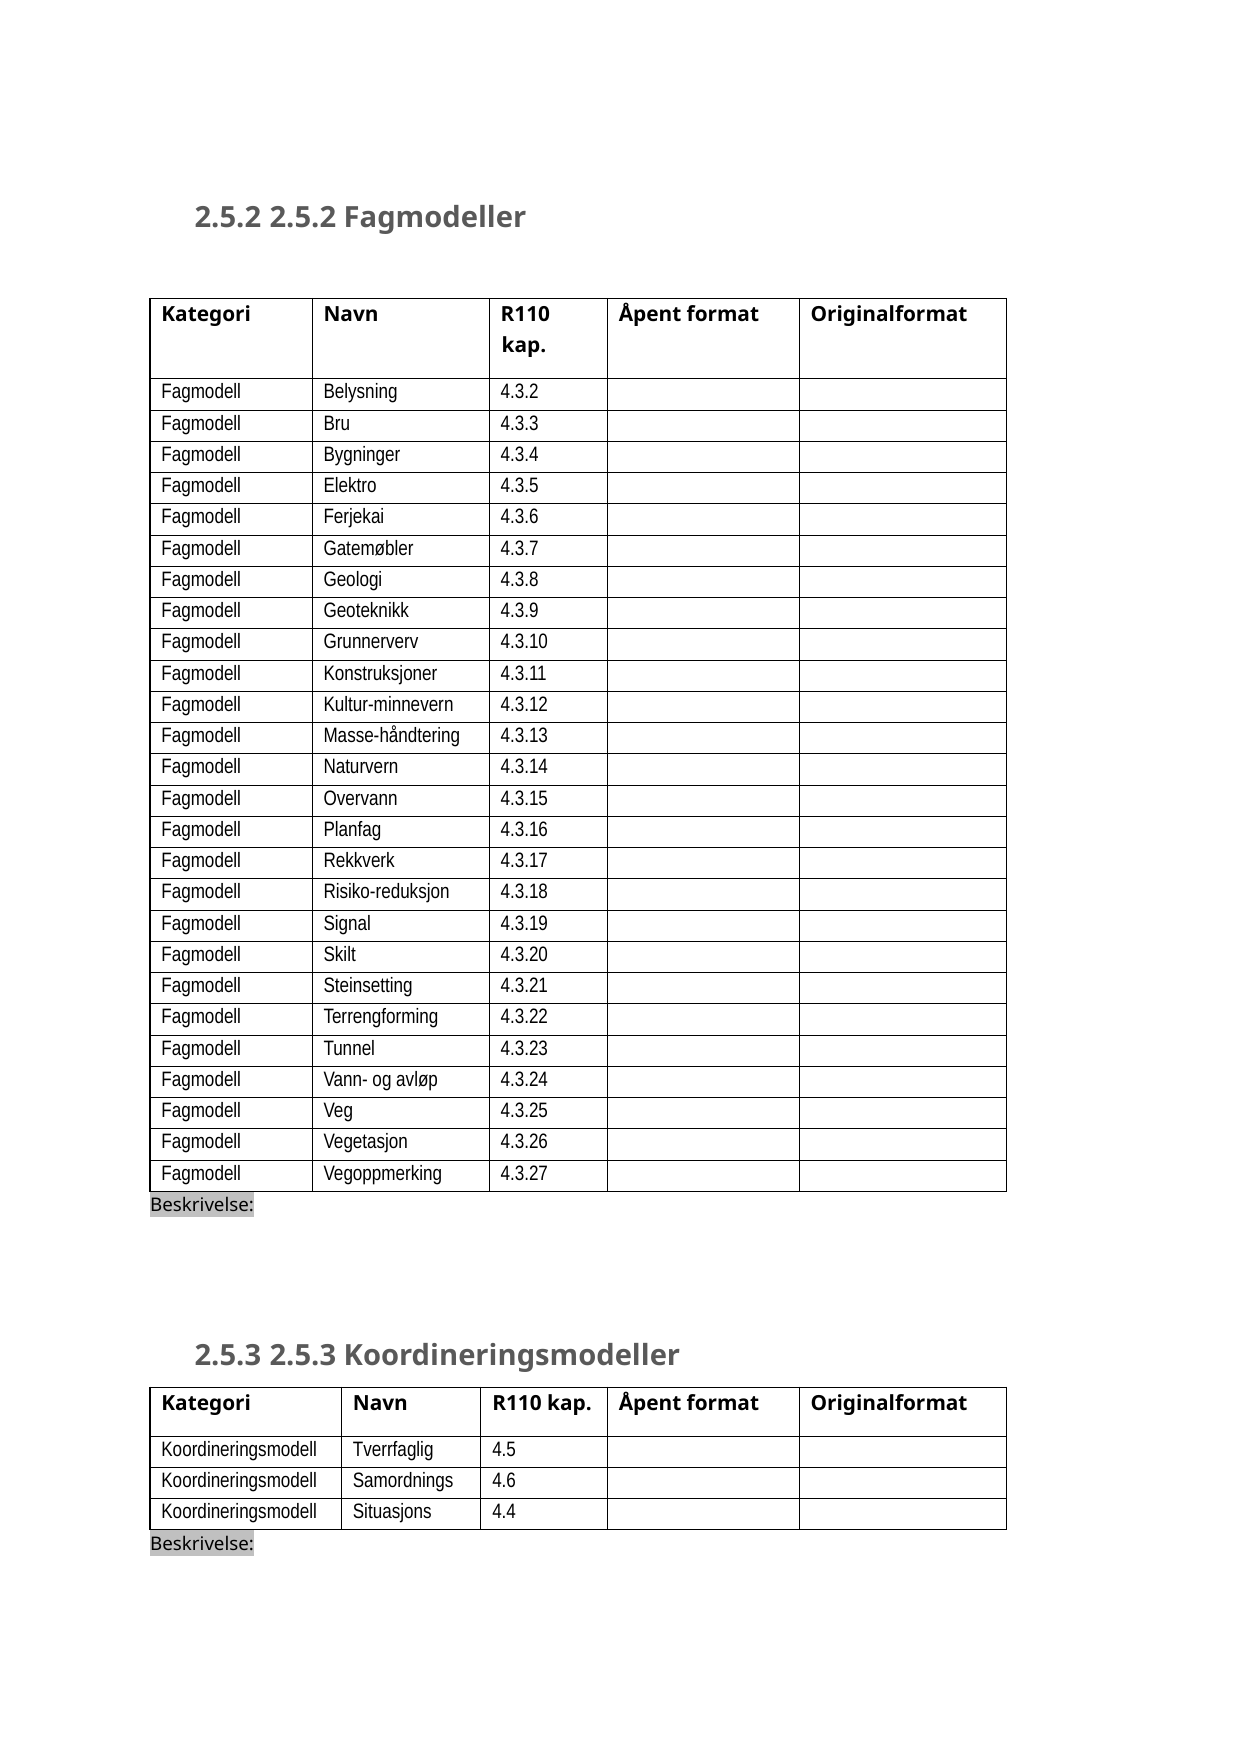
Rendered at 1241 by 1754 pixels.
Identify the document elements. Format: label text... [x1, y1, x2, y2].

table_cell [608, 1036, 799, 1066]
table_cell [608, 692, 799, 722]
table_cell [800, 754, 1006, 784]
table_cell [800, 598, 1006, 628]
table_cell Fagmodell [151, 1161, 312, 1191]
table_cell [800, 1129, 1006, 1159]
table_cell [608, 911, 799, 941]
table_cell 4.3.7 [490, 536, 607, 566]
table_cell Fagmodell [151, 1067, 312, 1097]
table_cell Risiko-reduksjon [313, 879, 489, 909]
table_cell [800, 786, 1006, 816]
table_cell Masse-håndtering [313, 723, 489, 753]
table_cell 4.3.22 [490, 1004, 607, 1034]
subtitle 2.5.2 Fagmodeller [194, 197, 1090, 236]
table_cell Fagmodell [151, 723, 312, 753]
table_cell [800, 1437, 1006, 1467]
table_cell Terrengforming [313, 1004, 489, 1034]
table_cell Planfag [313, 817, 489, 847]
table_cell Elektro [313, 473, 489, 503]
table_cell 4.3.19 [490, 911, 607, 941]
table_cell 4.3.25 [490, 1098, 607, 1128]
table_header Originalformat [800, 299, 1006, 378]
text Beskrivelse: [150, 1192, 1090, 1217]
table_cell 4.3.18 [490, 879, 607, 909]
table_cell [800, 1098, 1006, 1128]
table_cell [608, 411, 799, 441]
table_cell 4.3.23 [490, 1036, 607, 1066]
table_cell Fagmodell [151, 536, 312, 566]
subtitle 2.5.3 Koordineringsmodeller [194, 1334, 1090, 1373]
table_cell [608, 723, 799, 753]
table_cell Koordineringsmodell [151, 1437, 341, 1467]
table_cell Situasjons [342, 1499, 480, 1529]
table_header Navn [313, 299, 489, 378]
table_cell Veg [313, 1098, 489, 1128]
table_cell [800, 1161, 1006, 1191]
table_cell Bygninger [313, 442, 489, 472]
table_cell [800, 1004, 1006, 1034]
table_cell [608, 1129, 799, 1159]
table_cell [608, 442, 799, 472]
table_cell 4.3.11 [490, 661, 607, 691]
table_header Kategori [151, 299, 312, 378]
table_cell [800, 1468, 1006, 1498]
table_cell [608, 1161, 799, 1191]
table_cell 4.3.17 [490, 848, 607, 878]
table_header Navn [342, 1388, 480, 1436]
table_cell 4.3.26 [490, 1129, 607, 1159]
table_cell [800, 879, 1006, 909]
table_cell Fagmodell [151, 942, 312, 972]
table_cell [608, 1098, 799, 1128]
table_cell 4.3.15 [490, 786, 607, 816]
table_cell [800, 442, 1006, 472]
table_cell Fagmodell [151, 879, 312, 909]
table_cell [800, 723, 1006, 753]
table_cell Fagmodell [151, 629, 312, 659]
table_cell Signal [313, 911, 489, 941]
table_cell Fagmodell [151, 848, 312, 878]
table_header Kategori [151, 1388, 341, 1436]
table_cell [800, 411, 1006, 441]
table_cell Koordineringsmodell [151, 1468, 341, 1498]
table_cell [608, 942, 799, 972]
table_cell [800, 536, 1006, 566]
table_cell [608, 536, 799, 566]
table_cell [608, 629, 799, 659]
table_cell [800, 1036, 1006, 1066]
table_cell [800, 379, 1006, 409]
table_cell Grunnerverv [313, 629, 489, 659]
table_cell Fagmodell [151, 379, 312, 409]
table_cell 4.3.27 [490, 1161, 607, 1191]
table_cell Fagmodell [151, 598, 312, 628]
table_cell Samordnings [342, 1468, 480, 1498]
table_cell 4.3.20 [490, 942, 607, 972]
table_cell 4.3.2 [490, 379, 607, 409]
table_cell Koordineringsmodell [151, 1499, 341, 1529]
table_cell Fagmodell [151, 1036, 312, 1066]
table_cell Fagmodell [151, 786, 312, 816]
table_cell [608, 1067, 799, 1097]
table_cell Fagmodell [151, 567, 312, 597]
table_cell [800, 629, 1006, 659]
table_cell 4.3.24 [490, 1067, 607, 1097]
table_cell [800, 1499, 1006, 1529]
table_cell Geologi [313, 567, 489, 597]
table_cell Fagmodell [151, 754, 312, 784]
table_cell 4.3.16 [490, 817, 607, 847]
table_header R110 kap. [481, 1388, 607, 1436]
table_cell Konstruksjoner [313, 661, 489, 691]
table_cell Tunnel [313, 1036, 489, 1066]
table_cell Fagmodell [151, 817, 312, 847]
table_cell [608, 786, 799, 816]
table_cell [608, 817, 799, 847]
table_cell Fagmodell [151, 973, 312, 1003]
table_cell [800, 661, 1006, 691]
table_cell Geoteknikk [313, 598, 489, 628]
table_cell 4.3.6 [490, 504, 607, 534]
table_cell 4.3.12 [490, 692, 607, 722]
table_cell Fagmodell [151, 473, 312, 503]
table_cell Fagmodell [151, 1004, 312, 1034]
table_cell Vann- og avløp [313, 1067, 489, 1097]
table_cell Fagmodell [151, 661, 312, 691]
table_cell 4.5 [481, 1437, 607, 1467]
table_header Åpent format [608, 1388, 799, 1436]
table_cell [608, 661, 799, 691]
table_cell 4.3.9 [490, 598, 607, 628]
table_cell 4.3.14 [490, 754, 607, 784]
table_cell Kultur-minnevern [313, 692, 489, 722]
table_cell [608, 1437, 799, 1467]
table_cell 4.4 [481, 1499, 607, 1529]
table_cell [800, 911, 1006, 941]
table_cell Steinsetting [313, 973, 489, 1003]
table_cell Ferjekai [313, 504, 489, 534]
table_cell [608, 879, 799, 909]
table_cell [800, 1067, 1006, 1097]
table_header R110 kap. [490, 299, 607, 378]
table_cell Skilt [313, 942, 489, 972]
table_cell Tverrfaglig [342, 1437, 480, 1467]
table_cell Bru [313, 411, 489, 441]
table_cell Gatemøbler [313, 536, 489, 566]
table_cell [608, 379, 799, 409]
table_cell [800, 473, 1006, 503]
table_cell Vegetasjon [313, 1129, 489, 1159]
table_cell 4.3.3 [490, 411, 607, 441]
table_cell 4.3.5 [490, 473, 607, 503]
table_cell Belysning [313, 379, 489, 409]
table_header Originalformat [800, 1388, 1006, 1436]
table_cell [800, 848, 1006, 878]
table_cell Overvann [313, 786, 489, 816]
table_cell Fagmodell [151, 911, 312, 941]
table_cell 4.6 [481, 1468, 607, 1498]
table_cell [608, 754, 799, 784]
table_cell [608, 973, 799, 1003]
table_cell [608, 1499, 799, 1529]
table_cell 4.3.4 [490, 442, 607, 472]
table_cell 4.3.10 [490, 629, 607, 659]
table_cell Fagmodell [151, 411, 312, 441]
table_cell Fagmodell [151, 1098, 312, 1128]
table_cell [800, 504, 1006, 534]
table_cell 4.3.13 [490, 723, 607, 753]
table_cell [608, 848, 799, 878]
table_cell [608, 598, 799, 628]
table_cell [800, 973, 1006, 1003]
table_cell Naturvern [313, 754, 489, 784]
table_cell 4.3.8 [490, 567, 607, 597]
table_cell [800, 942, 1006, 972]
table_cell Fagmodell [151, 504, 312, 534]
text Beskrivelse: [150, 1530, 1090, 1556]
table_header Åpent format [608, 299, 799, 378]
table_cell [608, 473, 799, 503]
table_cell [608, 567, 799, 597]
table_cell [800, 692, 1006, 722]
table_cell [800, 567, 1006, 597]
table_cell [800, 817, 1006, 847]
table_cell Fagmodell [151, 692, 312, 722]
table_cell [608, 1468, 799, 1498]
table_cell Fagmodell [151, 442, 312, 472]
table_cell 4.3.21 [490, 973, 607, 1003]
table_cell [608, 504, 799, 534]
table_cell Rekkverk [313, 848, 489, 878]
table_cell [608, 1004, 799, 1034]
table_cell Fagmodell [151, 1129, 312, 1159]
table_cell Vegoppmerking [313, 1161, 489, 1191]
